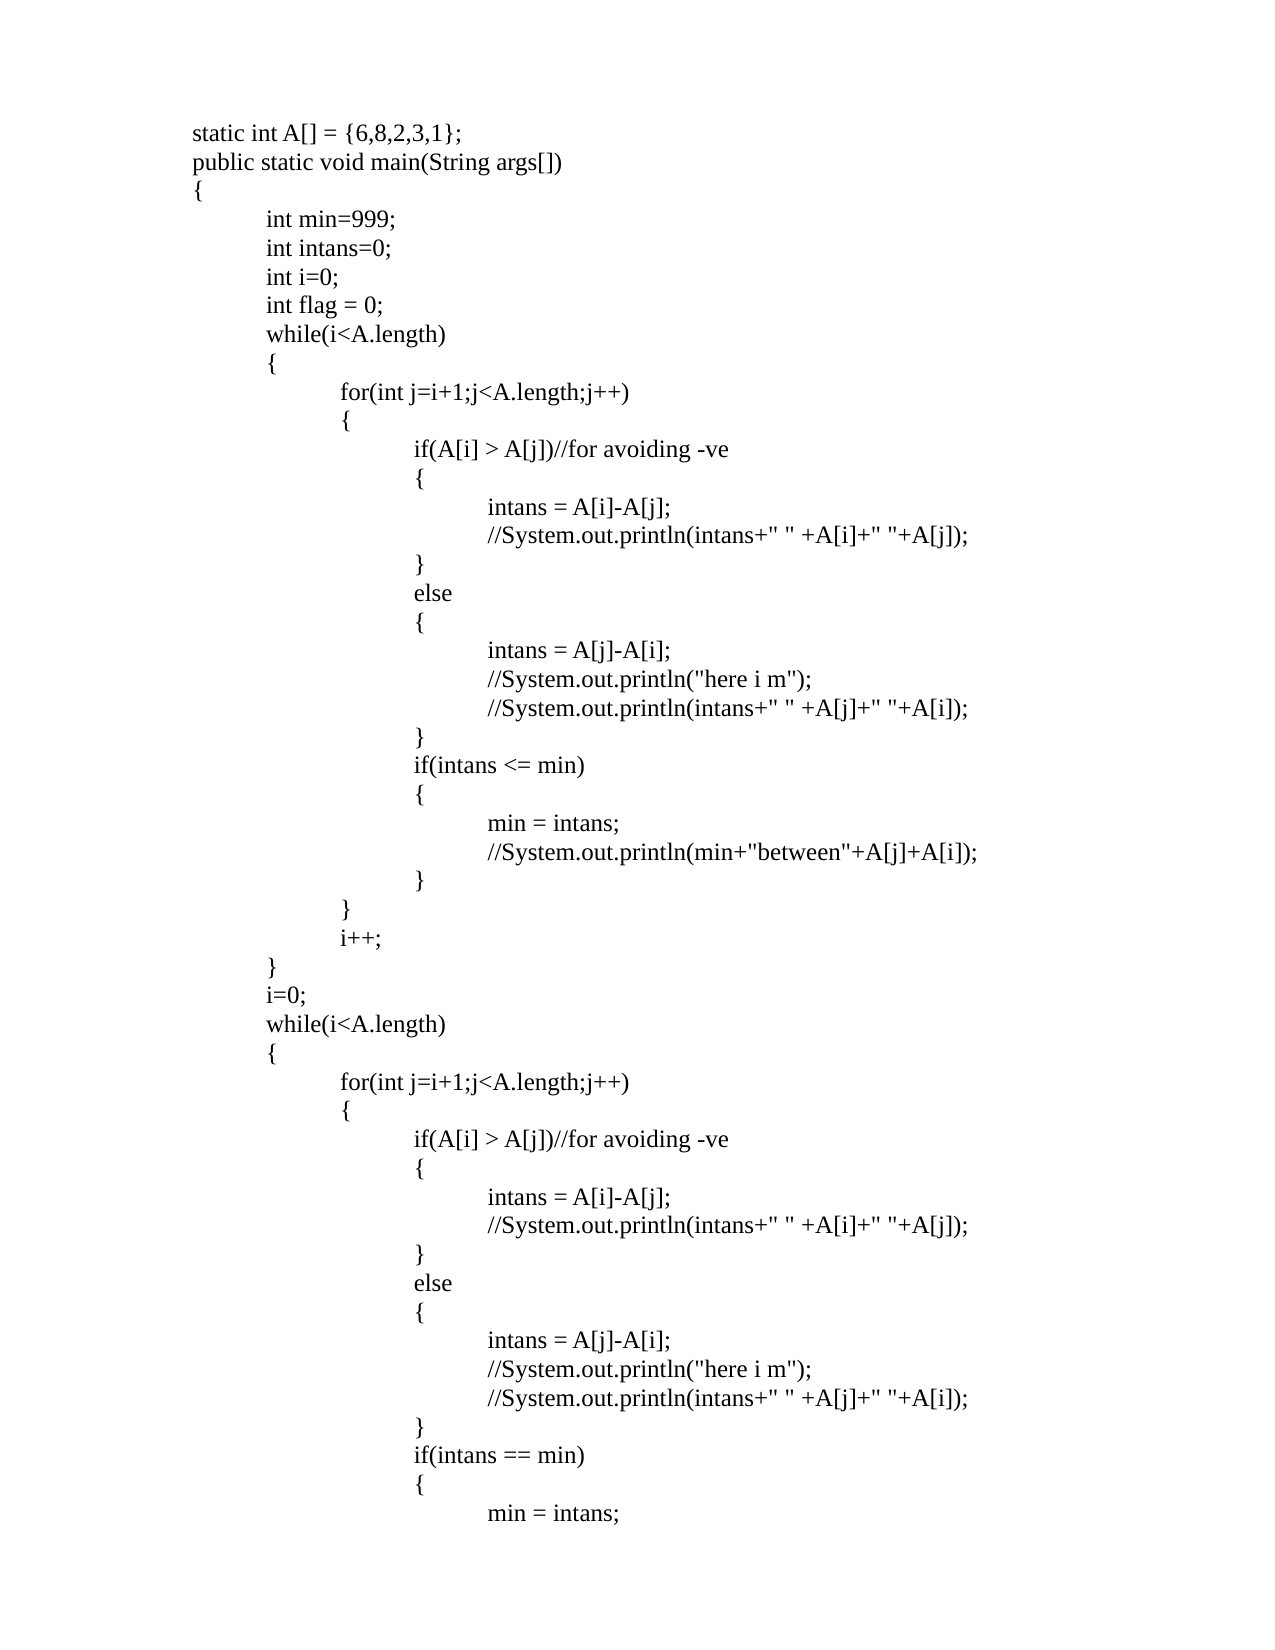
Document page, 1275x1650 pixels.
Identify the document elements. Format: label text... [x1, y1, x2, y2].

text for(int j=i+1;j<A.length;j++) [118, 1067, 1157, 1096]
text min = intans; [118, 1498, 1157, 1527]
text //System.out.println("here i m"); [118, 1354, 1157, 1383]
text //System.out.println(min+"between"+A[j]+A[i]); [118, 837, 1157, 866]
text min = intans; [118, 808, 1157, 837]
text { [118, 1469, 1157, 1498]
text //System.out.println("here i m"); [118, 664, 1157, 693]
text while(i<A.length) [118, 319, 1157, 348]
text { [118, 607, 1157, 636]
text int intans=0; [118, 233, 1157, 262]
text intans = A[i]-A[j]; [118, 1182, 1157, 1211]
text } [118, 866, 1157, 894]
text } [118, 1239, 1157, 1268]
text { [118, 1096, 1157, 1124]
text //System.out.println(intans+" " +A[i]+" "+A[j]); [118, 1211, 1157, 1239]
text int flag = 0; [118, 291, 1157, 319]
text { [118, 1153, 1157, 1182]
text } [118, 952, 1157, 981]
text if(intans == min) [118, 1441, 1157, 1469]
text } [118, 894, 1157, 923]
text if(intans <= min) [118, 751, 1157, 779]
text int min=999; [118, 204, 1157, 233]
text int i=0; [118, 262, 1157, 291]
text { [118, 176, 1157, 204]
text } [118, 1412, 1157, 1441]
text { [118, 1297, 1157, 1326]
text //System.out.println(intans+" " +A[j]+" "+A[i]); [118, 693, 1157, 722]
text intans = A[j]-A[i]; [118, 636, 1157, 664]
text for(int j=i+1;j<A.length;j++) [118, 377, 1157, 406]
text intans = A[i]-A[j]; [118, 492, 1157, 521]
text { [118, 406, 1157, 434]
text static int A[] = {6,8,2,3,1}; [118, 118, 1157, 147]
text { [118, 779, 1157, 808]
text { [118, 1038, 1157, 1067]
text //System.out.println(intans+" " +A[i]+" "+A[j]); [118, 521, 1157, 549]
text { [118, 348, 1157, 377]
text public static void main(String args[]) [118, 147, 1157, 176]
text } [118, 722, 1157, 751]
text else [118, 578, 1157, 607]
text else [118, 1268, 1157, 1297]
text { [118, 463, 1157, 492]
text } [118, 549, 1157, 578]
text intans = A[j]-A[i]; [118, 1326, 1157, 1354]
text i=0; [118, 981, 1157, 1009]
text if(A[i] > A[j])//for avoiding -ve [118, 1124, 1157, 1153]
text if(A[i] > A[j])//for avoiding -ve [118, 434, 1157, 463]
text i++; [118, 923, 1157, 952]
text while(i<A.length) [118, 1009, 1157, 1038]
text //System.out.println(intans+" " +A[j]+" "+A[i]); [118, 1383, 1157, 1412]
